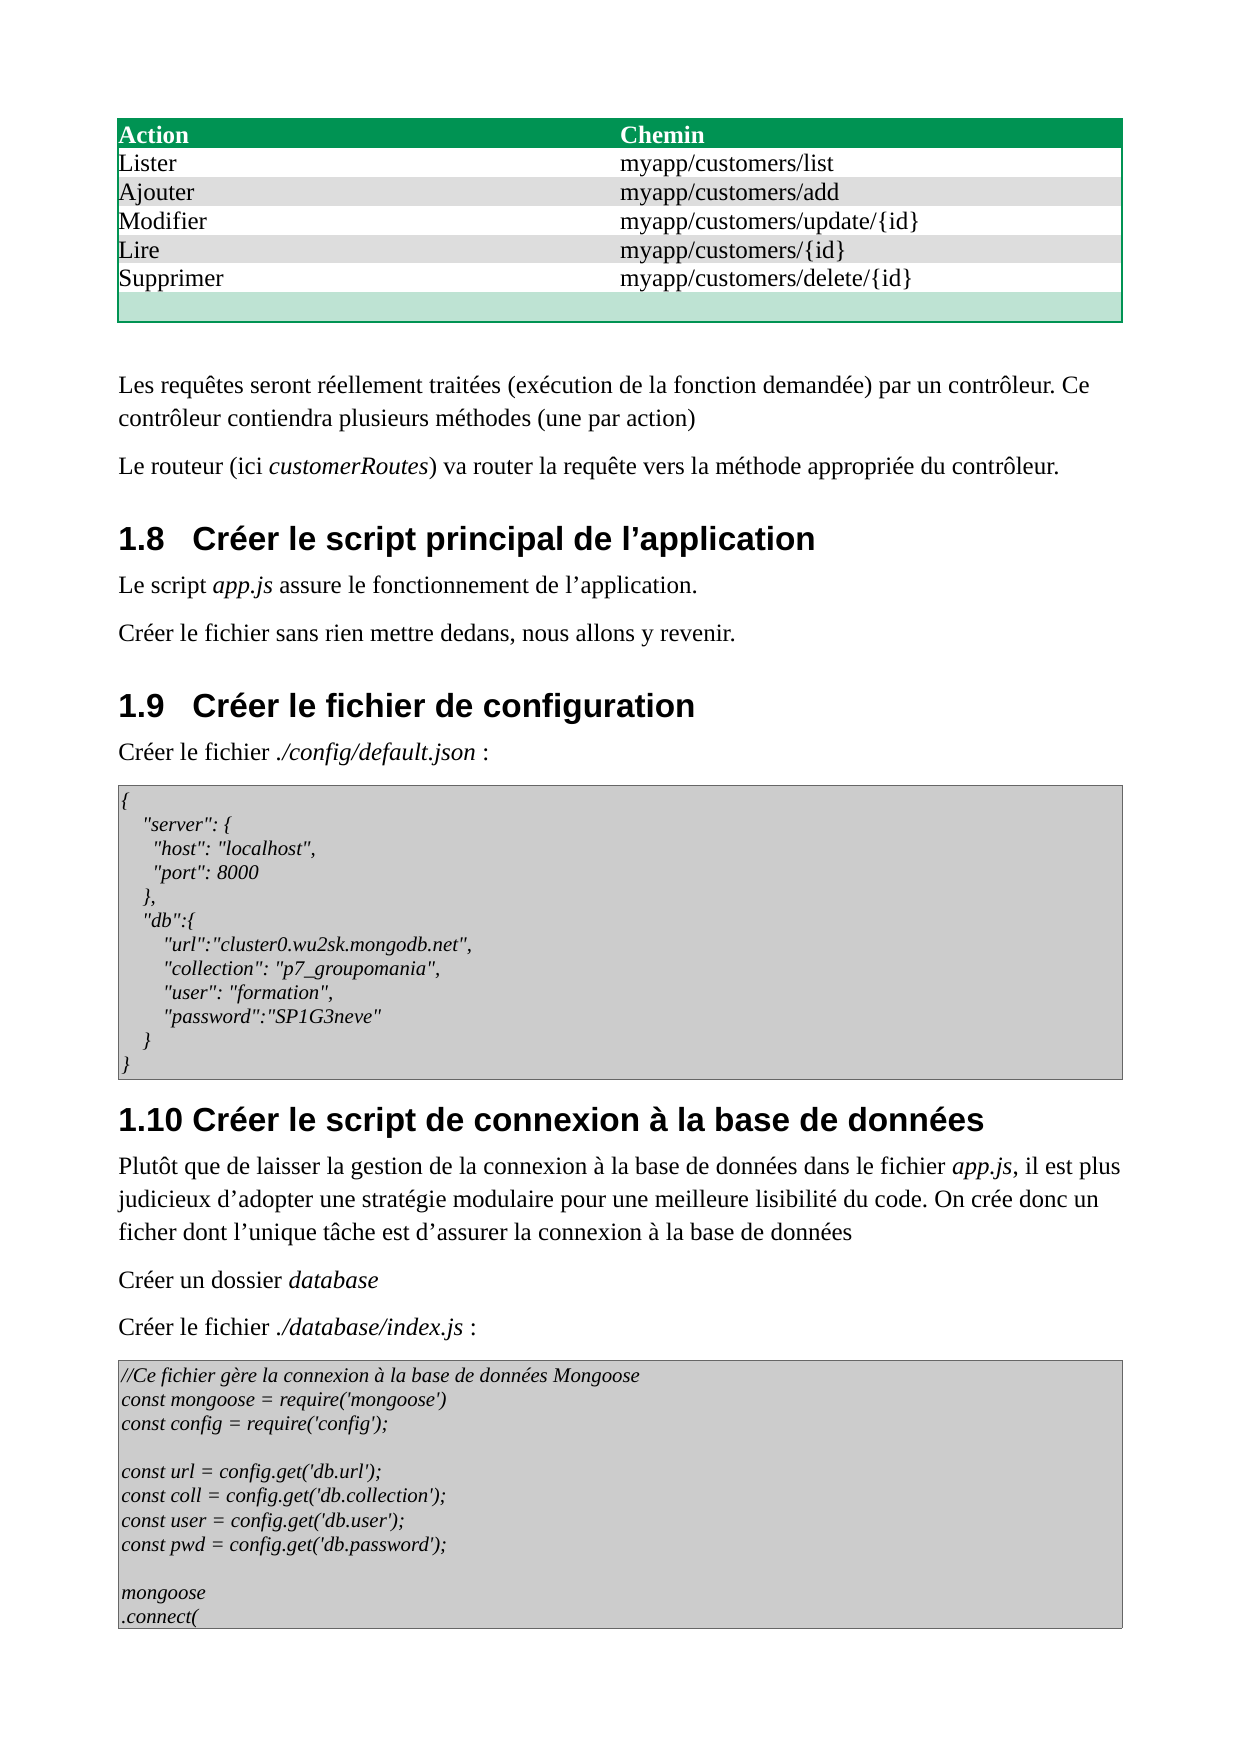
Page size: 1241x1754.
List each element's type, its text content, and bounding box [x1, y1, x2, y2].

table_cell myapp/customers/delete/{id} [620, 264, 1121, 292]
text const coll = config.get('db.collection'); [119, 1480, 1122, 1504]
text const url = config.get('db.url'); [119, 1456, 1122, 1480]
text }, [119, 881, 1122, 905]
text mongoose [119, 1577, 1122, 1601]
text //Ce fichier gère la connexion à la base de données Mongoose [119, 1361, 1122, 1384]
text "host": "localhost", [119, 833, 1122, 857]
text "port": 8000 [119, 857, 1122, 881]
table_cell [620, 292, 1121, 321]
text Créer le fichier ./database/index.js : [118, 1312, 1122, 1341]
text Créer le fichier ./config/default.json : [118, 737, 1122, 766]
text { [119, 786, 1122, 809]
table_cell Supprimer [119, 264, 620, 292]
text .connect( [119, 1601, 1122, 1628]
table_cell Lire [119, 235, 620, 263]
table_header Chemin [620, 120, 1121, 148]
text Les requêtes seront réellement traitées (exécution de la fonction demandée) par un contrôleur. Ce contrôleur contiendra plusieurs méthodes (une par action) [118, 370, 1122, 432]
text Créer un dossier database [118, 1265, 1122, 1294]
table_header Action [119, 120, 620, 148]
text "password":"SP1G3neve" [119, 1001, 1122, 1025]
text Le script app.js assure le fonctionnement de l’application. [118, 570, 1122, 599]
table_cell myapp/customers/list [620, 149, 1121, 177]
table_cell myapp/customers/update/{id} [620, 206, 1121, 235]
table_cell Lister [119, 149, 620, 177]
subtitle Créer le script de connexion à la base de données [118, 1100, 1122, 1139]
text Le routeur (ici customerRoutes) va router la requête vers la méthode appropriée du contrôleur. [118, 451, 1122, 479]
text const mongoose = require('mongoose') [119, 1384, 1122, 1408]
subtitle Créer le script principal de l’application [118, 519, 1122, 558]
text Plutôt que de laisser la gestion de la connexion à la base de données dans le fichier app.js, il est plus judicieux d’adopter une stratégie modulaire pour une meilleure lisibilité du code. On crée donc un ficher dont l’unique tâche est d’assurer la connexion à la base de données [118, 1151, 1122, 1246]
table_cell myapp/customers/add [620, 177, 1121, 206]
table_cell [119, 292, 620, 321]
subtitle Créer le fichier de configuration [118, 686, 1122, 724]
table_cell Ajouter [119, 177, 620, 206]
text "server": { [119, 809, 1122, 833]
text const config = require('config'); [119, 1408, 1122, 1432]
text "user": "formation", [119, 977, 1122, 1001]
text } [119, 1049, 1122, 1079]
text "db":{ [119, 905, 1122, 929]
text Créer le fichier sans rien mettre dedans, nous allons y revenir. [118, 618, 1122, 646]
table_cell Modifier [119, 206, 620, 235]
text const pwd = config.get('db.password'); [119, 1528, 1122, 1553]
text "url":"cluster0.wu2sk.mongodb.net", [119, 929, 1122, 953]
text } [119, 1025, 1122, 1049]
text const user = config.get('db.user'); [119, 1504, 1122, 1528]
text "collection": "p7_groupomania", [119, 953, 1122, 977]
table_cell myapp/customers/{id} [620, 235, 1121, 263]
